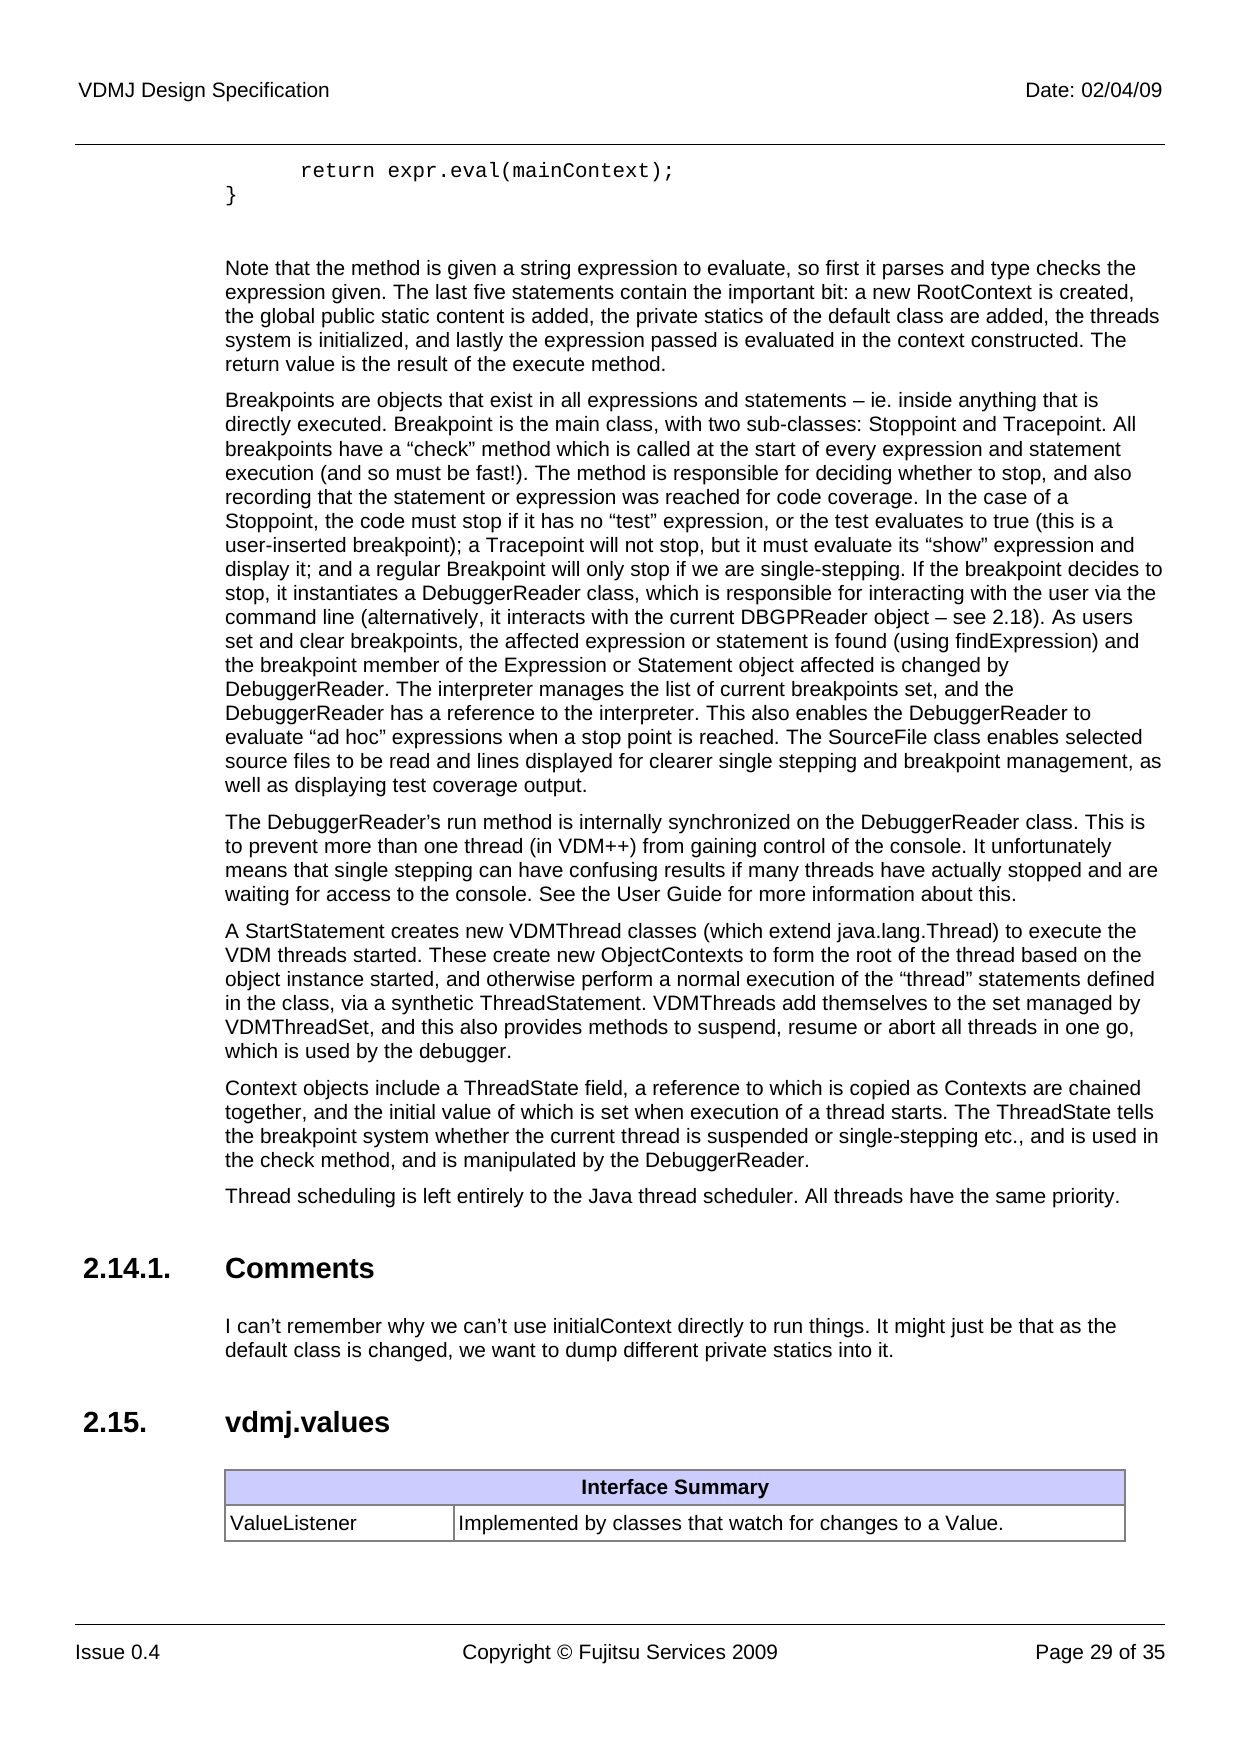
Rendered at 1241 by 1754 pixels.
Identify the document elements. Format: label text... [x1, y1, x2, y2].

text Thread scheduling is left entirely to the Java thread scheduler. All threads have the same priority. [225, 1184, 1165, 1208]
table_cell ValueListener [226, 1506, 453, 1539]
text I can’t remember why we can’t use initialContext directly to run things. It might just be that as the default class is changed, we want to dump different private statics into it. [225, 1314, 1165, 1362]
text A StartStatement creates new VDMThread classes (which extend java.lang.Thread) to execute the VDM threads started. These create new ObjectContexts to form the root of the thread based on the object instance started, and otherwise perform a normal execution of the “thread” statements defined in the class, via a synthetic ThreadStatement. VDMThreads add themselves to the set managed by VDMThreadSet, and this also provides methods to suspend, resume or abort all threads in one go, which is used by the debugger. [225, 919, 1165, 1063]
text return expr.eval(mainContext); [225, 160, 1165, 184]
table_cell Implemented by classes that watch for changes to a Value. [455, 1506, 1124, 1539]
text Context objects include a ThreadState field, a reference to which is copied as Contexts are chained together, and the initial value of which is set when execution of a thread starts. The ThreadState tells the breakpoint system whether the current thread is suspended or single-stepping etc., and is used in the check method, and is manipulated by the DebuggerReader. [225, 1076, 1165, 1172]
text } [225, 184, 1165, 208]
subtitle vdmj.values [75, 1405, 1165, 1438]
text The DebuggerReader’s run method is internally synchronized on the DebuggerReader class. This is to prevent more than one thread (in VDM++) from gaining control of the console. It unfortunately means that single stepping can have confusing results if many threads have actually stopped and are waiting for access to the console. See the User Guide for more information about this. [225, 810, 1165, 906]
table_header Interface Summary [226, 1471, 1124, 1504]
text Breakpoints are objects that exist in all expressions and statements – ie. inside anything that is directly executed. Breakpoint is the main class, with two sub-classes: Stoppoint and Tracepoint. All breakpoints have a “check” method which is called at the start of every expression and statement execution (and so must be fast!). The method is responsible for deciding whether to stop, and also recording that the statement or expression was reached for code coverage. In the case of a Stoppoint, the code must stop if it has no “test” expression, or the test evaluates to true (this is a user-inserted breakpoint); a Tracepoint will not stop, but it must evaluate its “show” expression and display it; and a regular Breakpoint will only stop if we are single-stepping. If the breakpoint decides to stop, it instantiates a DebuggerReader class, which is responsible for interacting with the user via the command line (alternatively, it interacts with the current DBGPReader object – see 2.18). As users set and clear breakpoints, the affected expression or statement is found (using findExpression) and the breakpoint member of the Expression or Statement object affected is changed by DebuggerReader. The interpreter manages the list of current breakpoints set, and the DebuggerReader has a reference to the interpreter. This also enables the DebuggerReader to evaluate “ad hoc” expressions when a stop point is reached. The SourceFile class enables selected source files to be read and lines displayed for clearer single stepping and breakpoint management, as well as displaying test coverage output. [225, 388, 1165, 797]
subtitle Comments [75, 1251, 1165, 1284]
text Note that the method is given a string expression to evaluate, so first it parses and type checks the expression given. The last five statements contain the important bit: a new RootContext is created, the global public static content is added, the private statics of the default class are added, the threads system is initialized, and lastly the expression passed is evaluated in the context constructed. The return value is the result of the execute method. [225, 256, 1165, 376]
